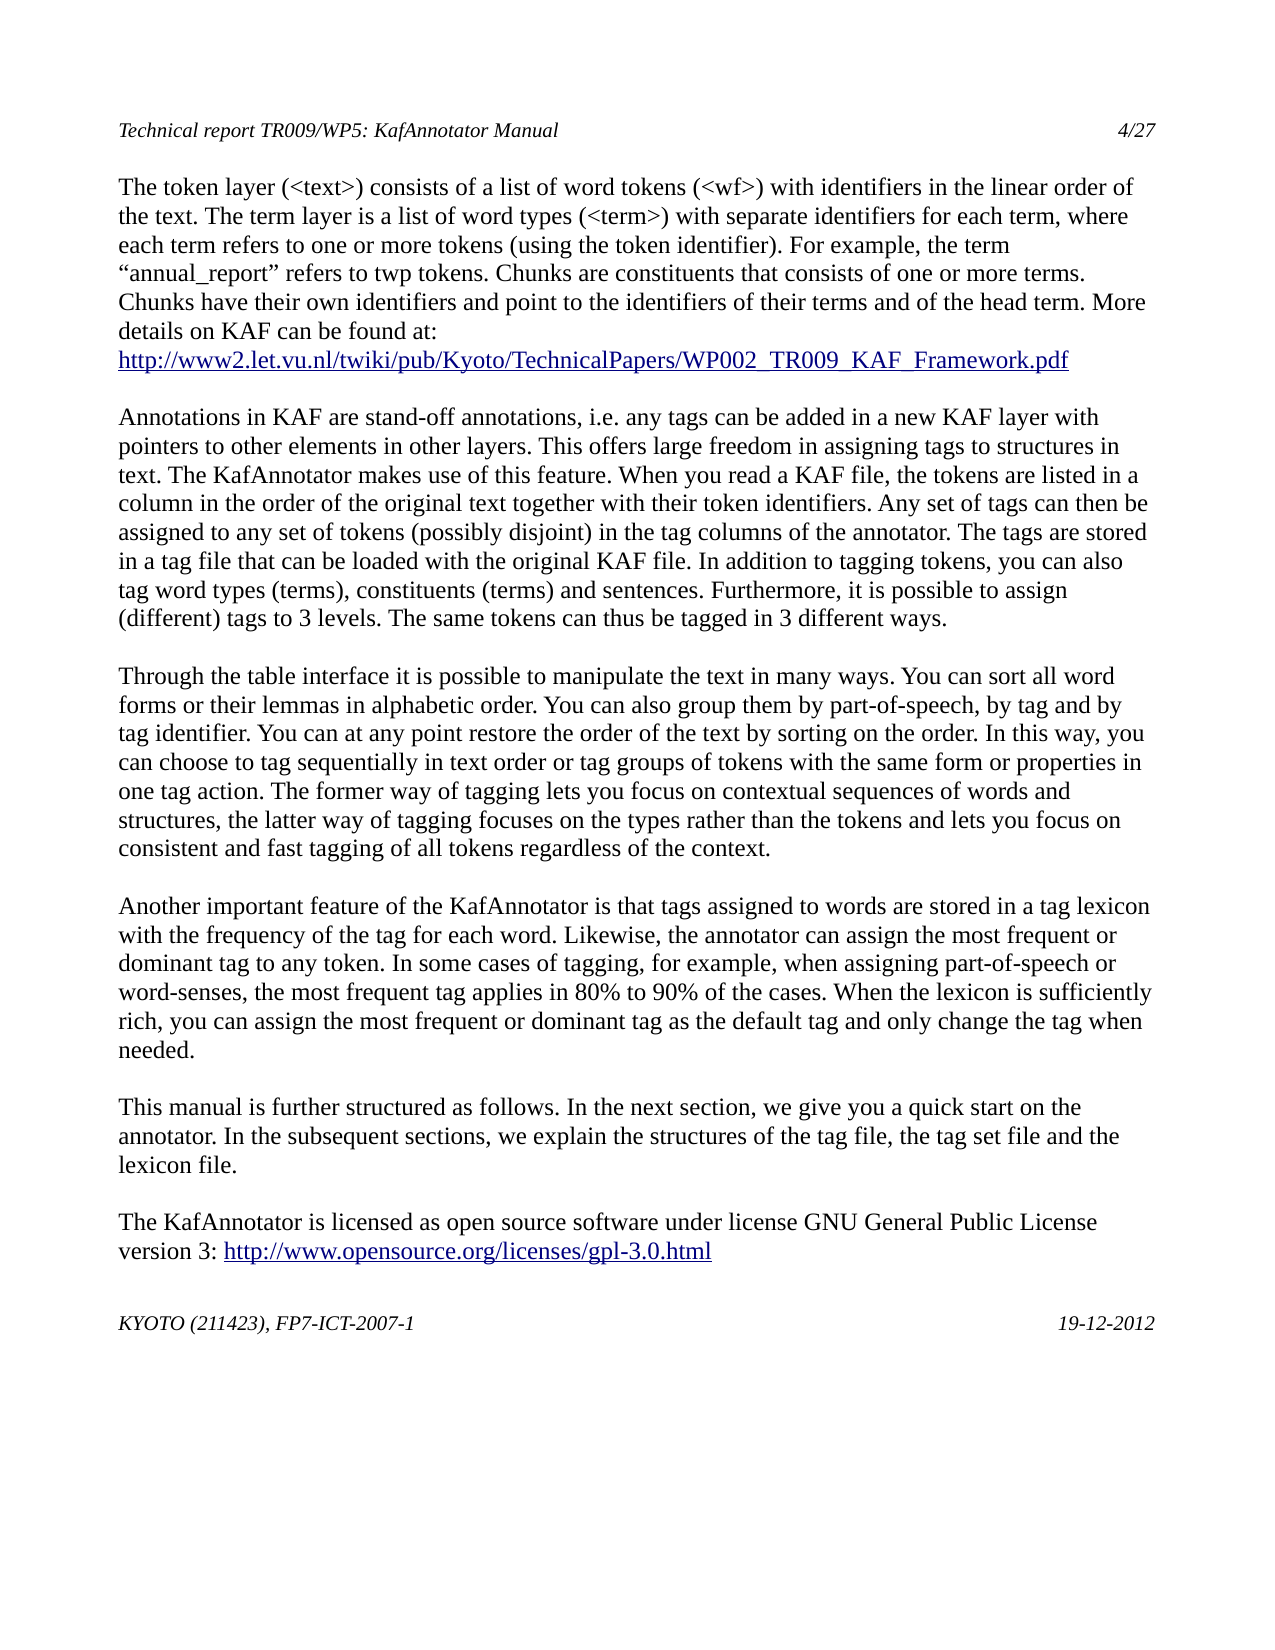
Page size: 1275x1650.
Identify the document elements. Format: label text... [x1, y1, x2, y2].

text This manual is further structured as follows. In the next section, we give you a quick start on the annotator. In the subsequent sections, we explain the structures of the tag file, the tag set file and the lexicon file. [118, 1092, 1157, 1178]
text Annotations in KAF are stand-off annotations, i.e. any tags can be added in a new KAF layer with pointers to other elements in other layers. This offers large freedom in assigning tags to structures in text. The KafAnnotator makes use of this feature. When you read a KAF file, the tokens are listed in a column in the order of the original text together with their token identifiers. Any set of tags can then be assigned to any set of tokens (possibly disjoint) in the tag columns of the annotator. The tags are stored in a tag file that can be loaded with the original KAF file. In addition to tagging tokens, you can also tag word types (terms), constituents (terms) and sentences. Furthermore, it is possible to assign (different) tags to 3 levels. The same tokens can thus be tagged in 3 different ways. [118, 402, 1157, 632]
text Another important feature of the KafAnnotator is that tags assigned to words are stored in a tag lexicon with the frequency of the tag for each word. Likewise, the annotator can assign the most frequent or dominant tag to any token. In some cases of tagging, for example, when assigning part-of-speech or word-senses, the most frequent tag applies in 80% to 90% of the cases. When the lexicon is sufficiently rich, you can assign the most frequent or dominant tag as the default tag and only change the tag when needed. [118, 891, 1157, 1063]
text http://www2.let.vu.nl/twiki/pub/Kyoto/TechnicalPapers/WP002_TR009_KAF_Framework.pdf [118, 345, 1157, 373]
text Through the table interface it is possible to manipulate the text in many ways. You can sort all word forms or their lemmas in alphabetic order. You can also group them by part-of-speech, by tag and by tag identifier. You can at any point restore the order of the text by sorting on the order. In this way, you can choose to tag sequentially in text order or tag groups of tokens with the same form or properties in one tag action. The former way of tagging lets you focus on contextual sequences of words and structures, the latter way of tagging focuses on the types rather than the tokens and lets you focus on consistent and fast tagging of all tokens regardless of the context. [118, 661, 1157, 862]
text The KafAnnotator is licensed as open source software under license GNU General Public License version 3: http://www.opensource.org/licenses/gpl-3.0.html [118, 1207, 1157, 1265]
text The token layer (<text>) consists of a list of word tokens (<wf>) with identifiers in the linear order of the text. The term layer is a list of word types (<term>) with separate identifiers for each term, where each term refers to one or more tokens (using the token identifier). For example, the term “annual_report” refers to twp tokens. Chunks are constituents that consists of one or more terms. Chunks have their own identifiers and point to the identifiers of their terms and of the head term. More details on KAF can be found at: [118, 172, 1157, 345]
